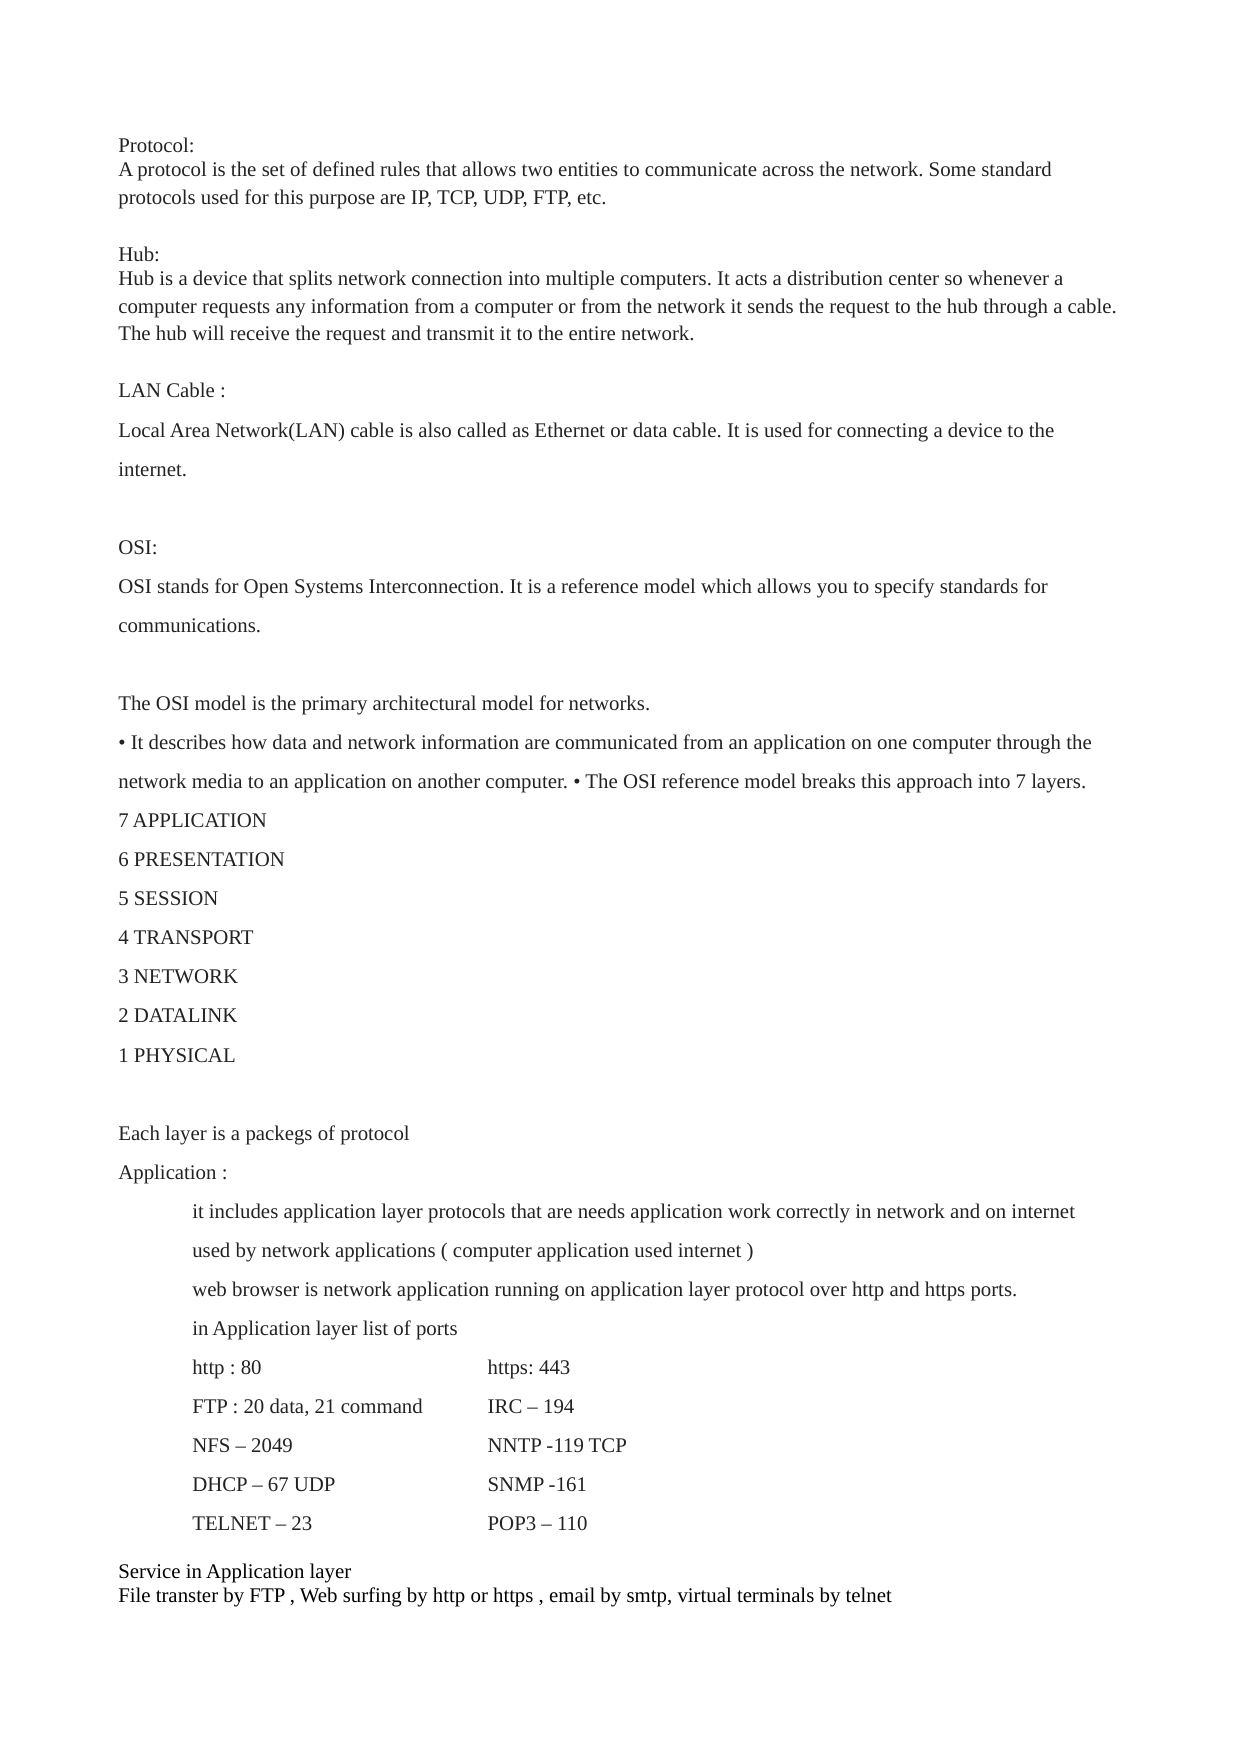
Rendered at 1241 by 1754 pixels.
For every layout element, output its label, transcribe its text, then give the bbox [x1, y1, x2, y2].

text File transter by FTP , Web surfing by http or https , email by smtp, virtual terminals by telnet [118, 1583, 1122, 1607]
text web browser is network application running on application layer protocol over http and https ports. [118, 1262, 1122, 1301]
text FTP : 20 data, 21 command IRC – 194 [118, 1379, 1122, 1418]
text Application : [118, 1145, 1122, 1184]
text in Application layer list of ports [118, 1301, 1122, 1340]
text used by network applications ( computer application used internet ) [118, 1223, 1122, 1262]
text Each layer is a packegs of protocol [118, 1106, 1122, 1145]
text it includes application layer protocols that are needs application work correctly in network and on internet [118, 1184, 1122, 1223]
text Hub is a device that splits network connection into multiple computers. It acts a distribution center so whenever a computer requests any information from a computer or from the network it sends the request to the hub through a cable. The hub will receive the request and transmit it to the entire network. [118, 266, 1122, 345]
text The OSI model is the primary architectural model for networks. [118, 676, 1122, 715]
text NFS – 2049 NNTP -119 TCP [118, 1418, 1122, 1457]
subtitle LAN Cable : [118, 363, 1122, 402]
subtitle OSI stands for Open Systems Interconnection. It is a reference model which allows you to specify standards for communications. [118, 559, 1122, 637]
text TELNET – 23 POP3 – 110 [118, 1496, 1122, 1535]
text 7 APPLICATION [118, 793, 1122, 832]
text DHCP – 67 UDP SNMP -161 [118, 1457, 1122, 1496]
subtitle Hub: [118, 227, 1122, 266]
text 2 DATALINK [118, 988, 1122, 1027]
text Service in Application layer [118, 1559, 1122, 1583]
subtitle Protocol: [118, 118, 1122, 157]
text 3 NETWORK [118, 949, 1122, 988]
text http : 80 https: 443 [118, 1340, 1122, 1379]
text 6 PRESENTATION [118, 832, 1122, 871]
text 4 TRANSPORT [118, 910, 1122, 949]
text 5 SESSION [118, 871, 1122, 910]
text 1 PHYSICAL [118, 1027, 1122, 1067]
text A protocol is the set of defined rules that allows two entities to communicate across the network. Some standard protocols used for this purpose are IP, TCP, UDP, FTP, etc. [118, 157, 1122, 209]
subtitle Local Area Network(LAN) cable is also called as Ethernet or data cable. It is used for connecting a device to the internet. [118, 402, 1122, 481]
subtitle OSI: [118, 520, 1122, 559]
text • It describes how data and network information are communicated from an application on one computer through the network media to an application on another computer. • The OSI reference model breaks this approach into 7 layers. [118, 715, 1122, 793]
